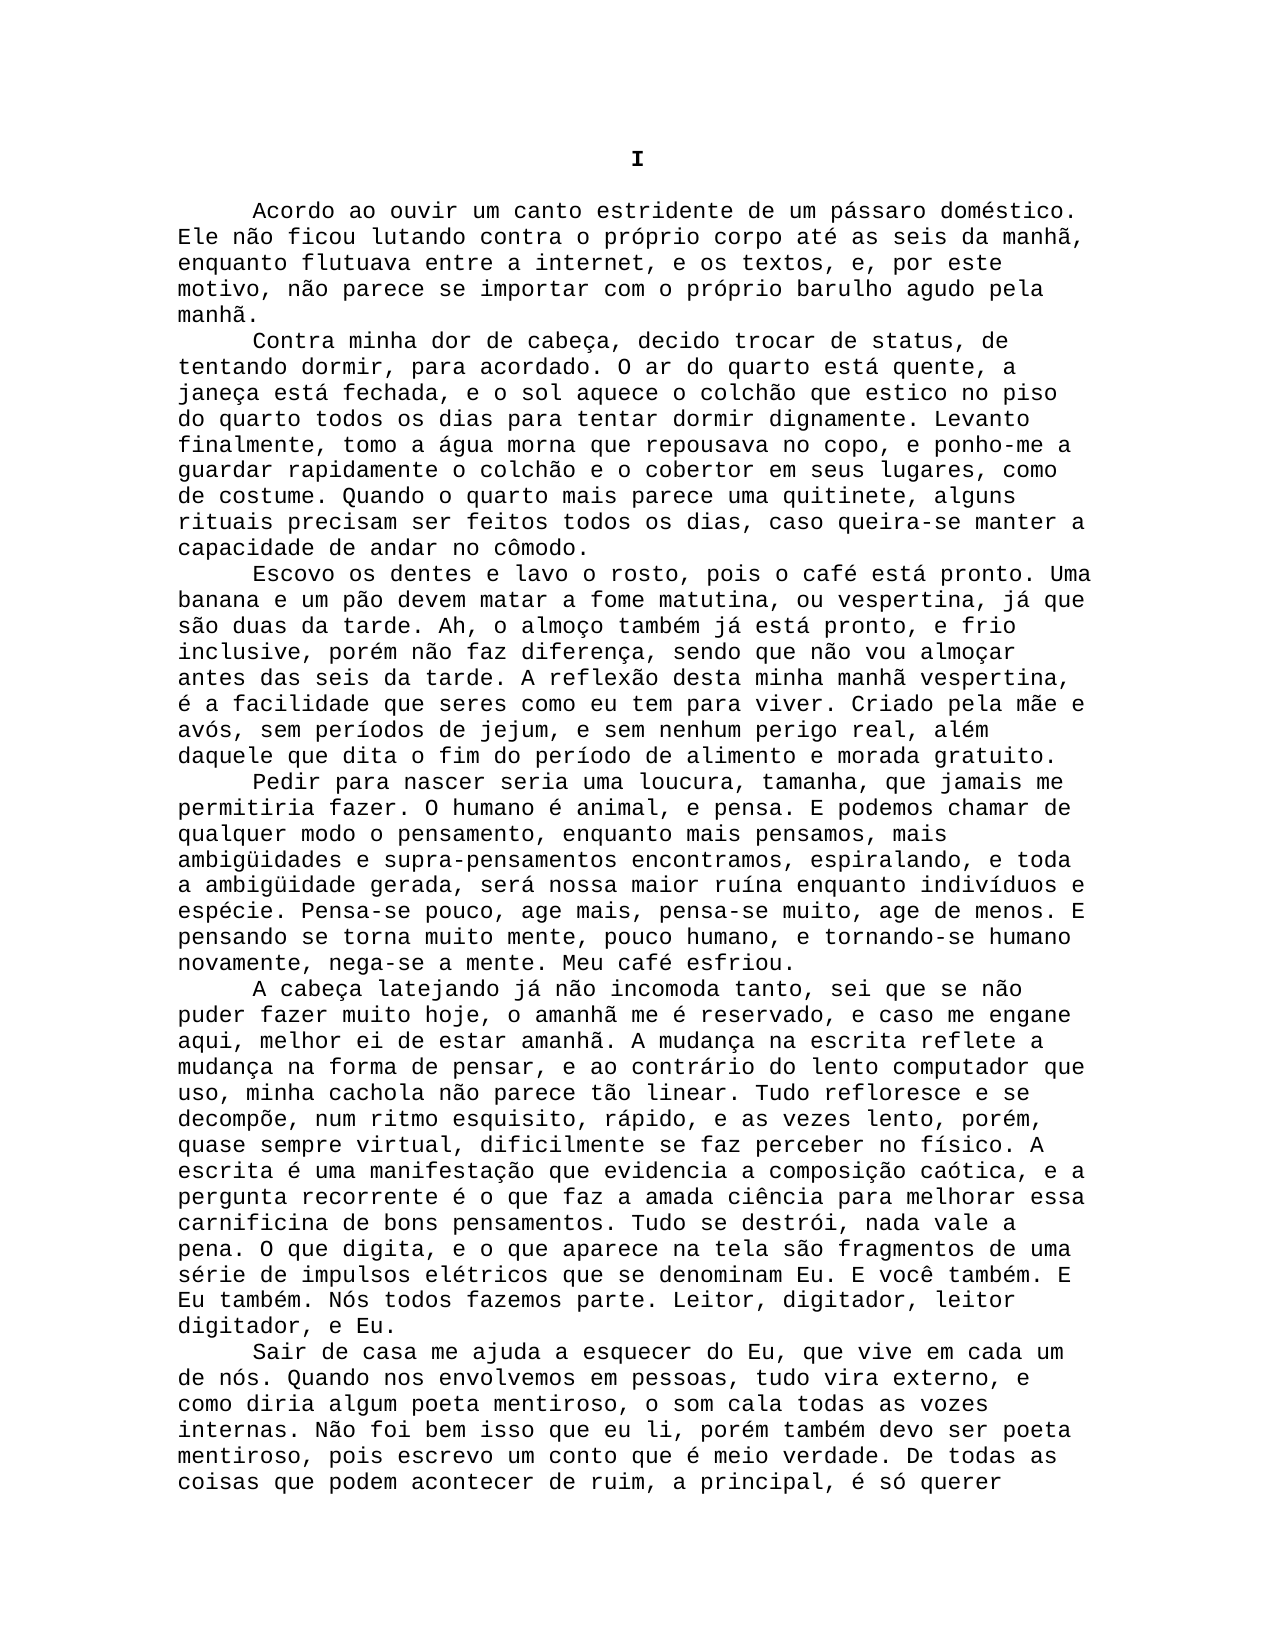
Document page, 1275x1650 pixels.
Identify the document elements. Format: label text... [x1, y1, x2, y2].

text A cabeça latejando já não incomoda tanto, sei que se não puder fazer muito hoje, o amanhã me é reservado, e caso me engane aqui, melhor ei de estar amanhã. A mudança na escrita reflete a mudança na forma de pensar, e ao contrário do lento computador que uso, minha cachola não parece tão linear. Tudo refloresce e se decompõe, num ritmo esquisito, rápido, e as vezes lento, porém, quase sempre virtual, dificilmente se faz perceber no físico. A escrita é uma manifestação que evidencia a composição caótica, e a pergunta recorrente é o que faz a amada ciência para melhorar essa carnificina de bons pensamentos. Tudo se destrói, nada vale a pena. O que digita, e o que aparece na tela são fragmentos de uma série de impulsos elétricos que se denominam Eu. E você também. E Eu também. Nós todos fazemos parte. Leitor, digitador, leitor digitador, e Eu. [177, 978, 1098, 1341]
text Escovo os dentes e lavo o rosto, pois o café está pronto. Uma banana e um pão devem matar a fome matutina, ou vespertina, já que são duas da tarde. Ah, o almoço também já está pronto, e frio inclusive, porém não faz diferença, sendo que não vou almoçar antes das seis da tarde. A reflexão desta minha manhã vespertina, é a facilidade que seres como eu tem para viver. Criado pela mãe e avós, sem períodos de jejum, e sem nenhum perigo real, além daquele que dita o fim do período de alimento e morada gratuito. [177, 563, 1098, 770]
text Acordo ao ouvir um canto estridente de um pássaro doméstico. Ele não ficou lutando contra o próprio corpo até as seis da manhã, enquanto flutuava entre a internet, e os textos, e, por este motivo, não parece se importar com o próprio barulho agudo pela manhã. [177, 173, 1098, 329]
text Sair de casa me ajuda a esquecer do Eu, que vive em cada um de nós. Quando nos envolvemos em pessoas, tudo vira externo, e como diria algum poeta mentiroso, o som cala todas as vozes internas. Não foi bem isso que eu li, porém também devo ser poeta mentiroso, pois escrevo um conto que é meio verdade. De todas as coisas que podem acontecer de ruim, a principal, é só querer [177, 1341, 1098, 1496]
text Contra minha dor de cabeça, decido trocar de status, de tentando dormir, para acordado. O ar do quarto está quente, a janeça está fechada, e o sol aquece o colchão que estico no piso do quarto todos os dias para tentar dormir dignamente. Levanto finalmente, tomo a água morna que repousava no copo, e ponho-me a guardar rapidamente o colchão e o cobertor em seus lugares, como de costume. Quando o quarto mais parece uma quitinete, alguns rituais precisam ser feitos todos os dias, caso queira-se manter a capacidade de andar no cômodo. [177, 329, 1098, 563]
text I [177, 148, 1098, 173]
text Pedir para nascer seria uma loucura, tamanha, que jamais me permitiria fazer. O humano é animal, e pensa. E podemos chamar de qualquer modo o pensamento, enquanto mais pensamos, mais ambigüidades e supra-pensamentos encontramos, espiralando, e toda a ambigüidade gerada, será nossa maior ruína enquanto indivíduos e espécie. Pensa-se pouco, age mais, pensa-se muito, age de menos. E pensando se torna muito mente, pouco humano, e tornando-se humano novamente, nega-se a mente. Meu café esfriou. [177, 770, 1098, 978]
